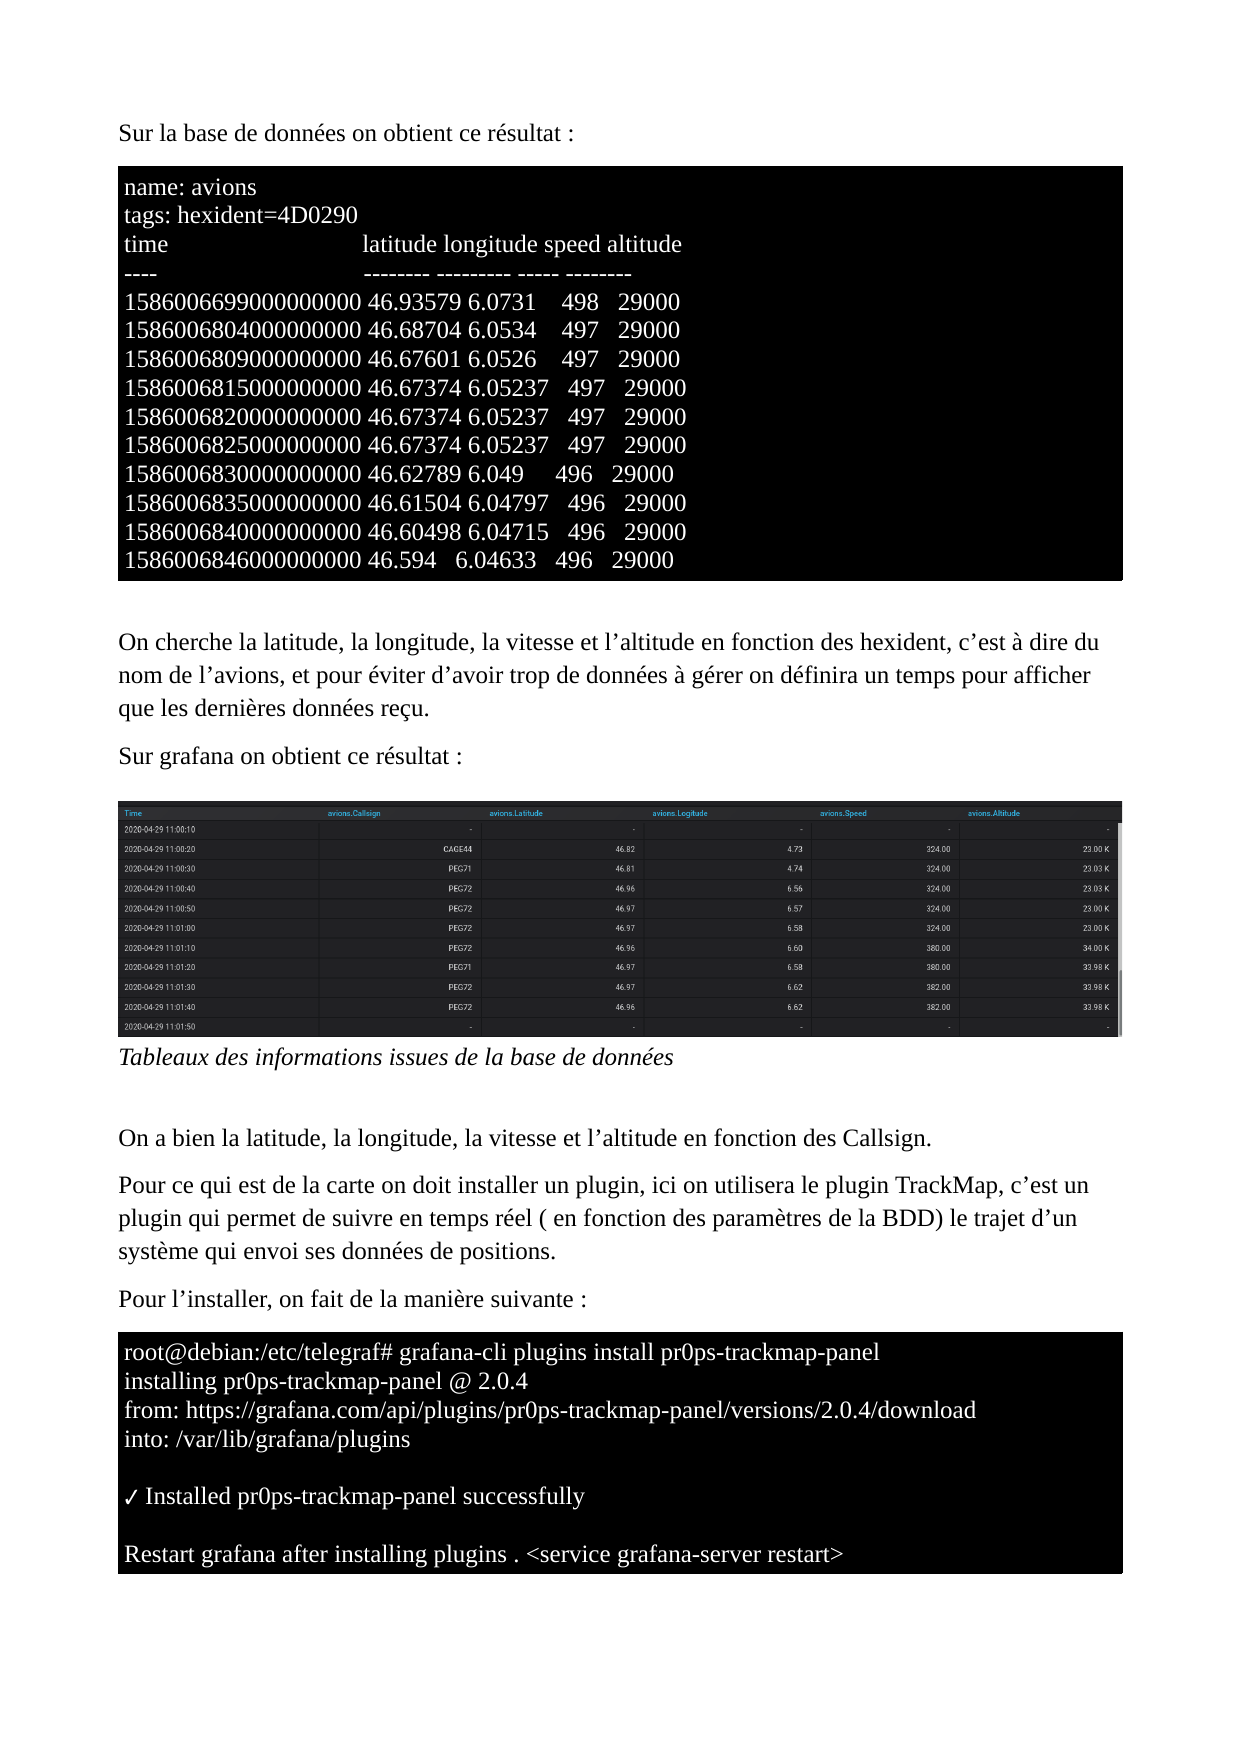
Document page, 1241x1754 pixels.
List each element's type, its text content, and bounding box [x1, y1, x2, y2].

picture [118, 801, 1123, 1037]
text On cherche la latitude, la longitude, la vitesse et l’altitude en fonction des hexident, c’est à dire du nom de l’avions, et pour éviter d’avoir trop de données à gérer on définira un temps pour afficher que les dernières données reçu. [118, 627, 1122, 722]
text Sur grafana on obtient ce résultat : [118, 741, 1122, 770]
text Pour ce qui est de la carte on doit installer un plugin, ici on utilisera le plugin TrackMap, c’est un plugin qui permet de suivre en temps réel ( en fonction des paramètres de la BDD) le trajet d’un système qui envoi ses données de positions. [118, 1170, 1122, 1265]
text On a bien la latitude, la longitude, la vitesse et l’altitude en fonction des Callsign. [118, 1123, 1122, 1151]
text Sur la base de données on obtient ce résultat : [118, 118, 1122, 147]
table_header root@debian:/etc/telegraf# grafana-cli plugins install pr0ps-trackmap-panel installing pr0ps-trackmap-panel @ 2.0.4 from: https://grafana.com/api/plugins/pr0ps-trackmap-panel/versions/2.0.4/download into: /var/lib/grafana/plugins ✔ Installed pr0ps-trackmap-panel successfully Restart grafana after installing plugins . <service grafana-server restart> [119, 1333, 1122, 1573]
text Pour l’installer, on fait de la manière suivante : [118, 1284, 1122, 1313]
table_header name: avions tags: hexident=4D0290 time latitude longitude speed altitude ---- -------- --------- ----- -------- 1586006699000000000 46.93579 6.0731 498 29000 1586006804000000000 46.68704 6.0534 497 29000 1586006809000000000 46.67601 6.0526 497 29000 1586006815000000000 46.67374 6.05237 497 29000 1586006820000000000 46.67374 6.05237 497 29000 1586006825000000000 46.67374 6.05237 497 29000 1586006830000000000 46.62789 6.049 496 29000 1586006835000000000 46.61504 6.04797 496 29000 1586006840000000000 46.60498 6.04715 496 29000 1586006846000000000 46.594 6.04633 496 29000 [119, 167, 1122, 580]
text Tableaux des informations issues de la base de données [118, 1037, 1122, 1071]
